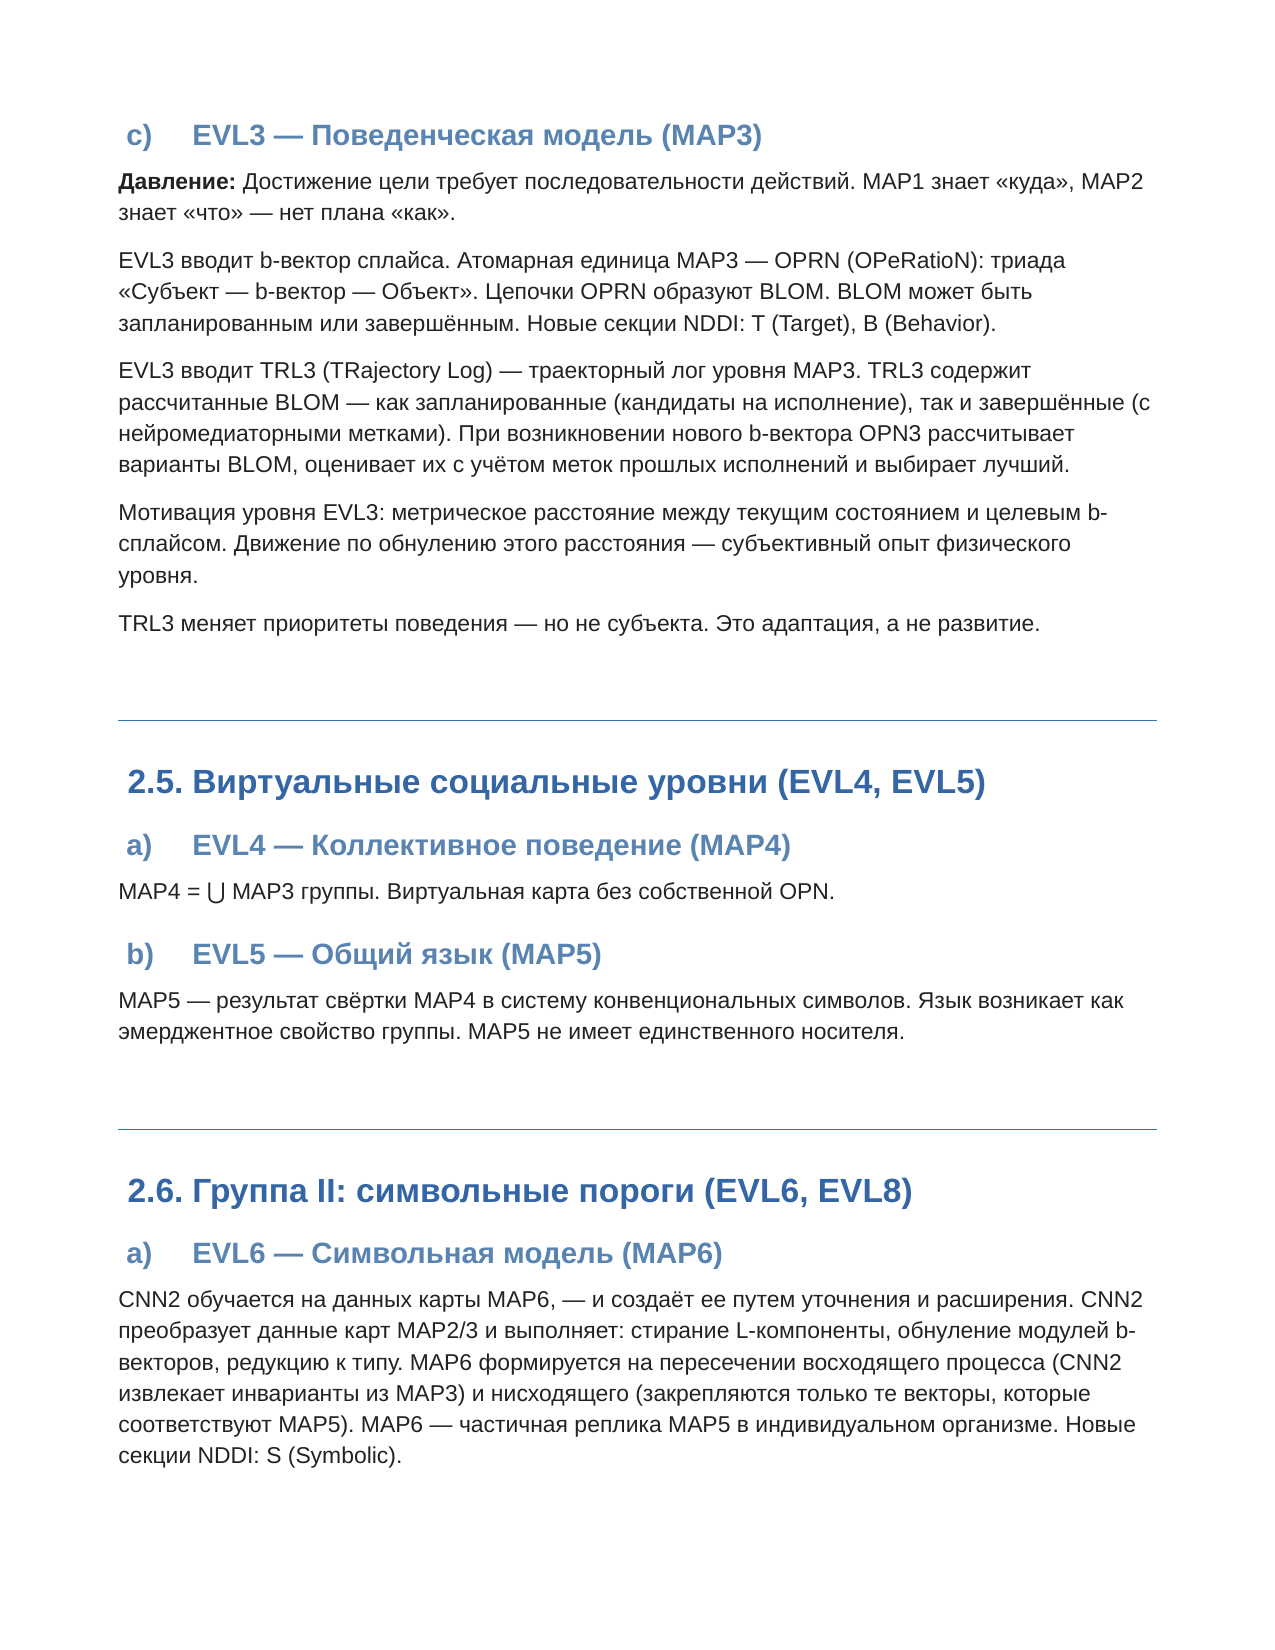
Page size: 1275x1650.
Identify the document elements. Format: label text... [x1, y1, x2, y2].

text EVL3 вводит b-вектор сплайса. Атомарная единица MAP3 — OPRN (OPeRatioN): триада «Субъект — b-вектор — Объект». Цепочки OPRN образуют BLOM. BLOM может быть запланированным или завершённым. Новые секции NDDI: T (Target), B (Behavior). [118, 243, 1157, 337]
text CNN2 обучается на данных карты MAP6, — и создаёт ее путем уточнения и расширения. CNN2 преобразует данные карт MAP2/3 и выполняет: стирание L-компоненты, обнуление модулей b-векторов, редукцию к типу. MAP6 формируется на пересечении восходящего процесса (CNN2 извлекает инварианты из MAP3) и нисходящего (закрепляются только те векторы, которые соответствуют MAP5). MAP6 — частичная реплика MAP5 в индивидуальном организме. Новые секции NDDI: S (Symbolic). [118, 1283, 1157, 1470]
subtitle EVL5 — Общий язык (MAP5) [118, 937, 1157, 971]
text MAP5 — результат свёртки MAP4 в систему конвенциональных символов. Язык возникает как эмерджентное свойство группы. MAP5 не имеет единственного носителя. [118, 983, 1157, 1046]
subtitle Группа II: символьные пороги (EVL6, EVL8) [118, 1171, 1157, 1209]
subtitle EVL4 — Коллективное поведение (MAP4) [118, 828, 1157, 862]
text Мотивация уровня EVL3: метрическое расстояние между текущим состоянием и целевым b-сплайсом. Движение по обнулению этого расстояния — субъективный опыт физического уровня. [118, 496, 1157, 589]
text TRL3 меняет приоритеты поведения — но не субъекта. Это адаптация, а не развитие. [118, 606, 1157, 637]
subtitle EVL3 — Поведенческая модель (MAP3) [118, 118, 1157, 152]
subtitle Виртуальные социальные уровни (EVL4, EVL5) [118, 762, 1157, 801]
text MAP4 = ⋃ MAP3 группы. Виртуальная карта без собственной OPN. [118, 874, 1157, 906]
text Давление: Достижение цели требует последовательности действий. MAP1 знает «куда», MAP2 знает «что» — нет плана «как». [118, 164, 1157, 227]
subtitle EVL6 — Символьная модель (MAP6) [118, 1236, 1157, 1270]
text EVL3 вводит TRL3 (TRajectory Log) — траекторный лог уровня MAP3. TRL3 содержит рассчитанные BLOM — как запланированные (кандидаты на исполнение), так и завершённые (с нейромедиаторными метками). При возникновении нового b-вектора OPN3 рассчитывает варианты BLOM, оценивает их с учётом меток прошлых исполнений и выбирает лучший. [118, 354, 1157, 479]
